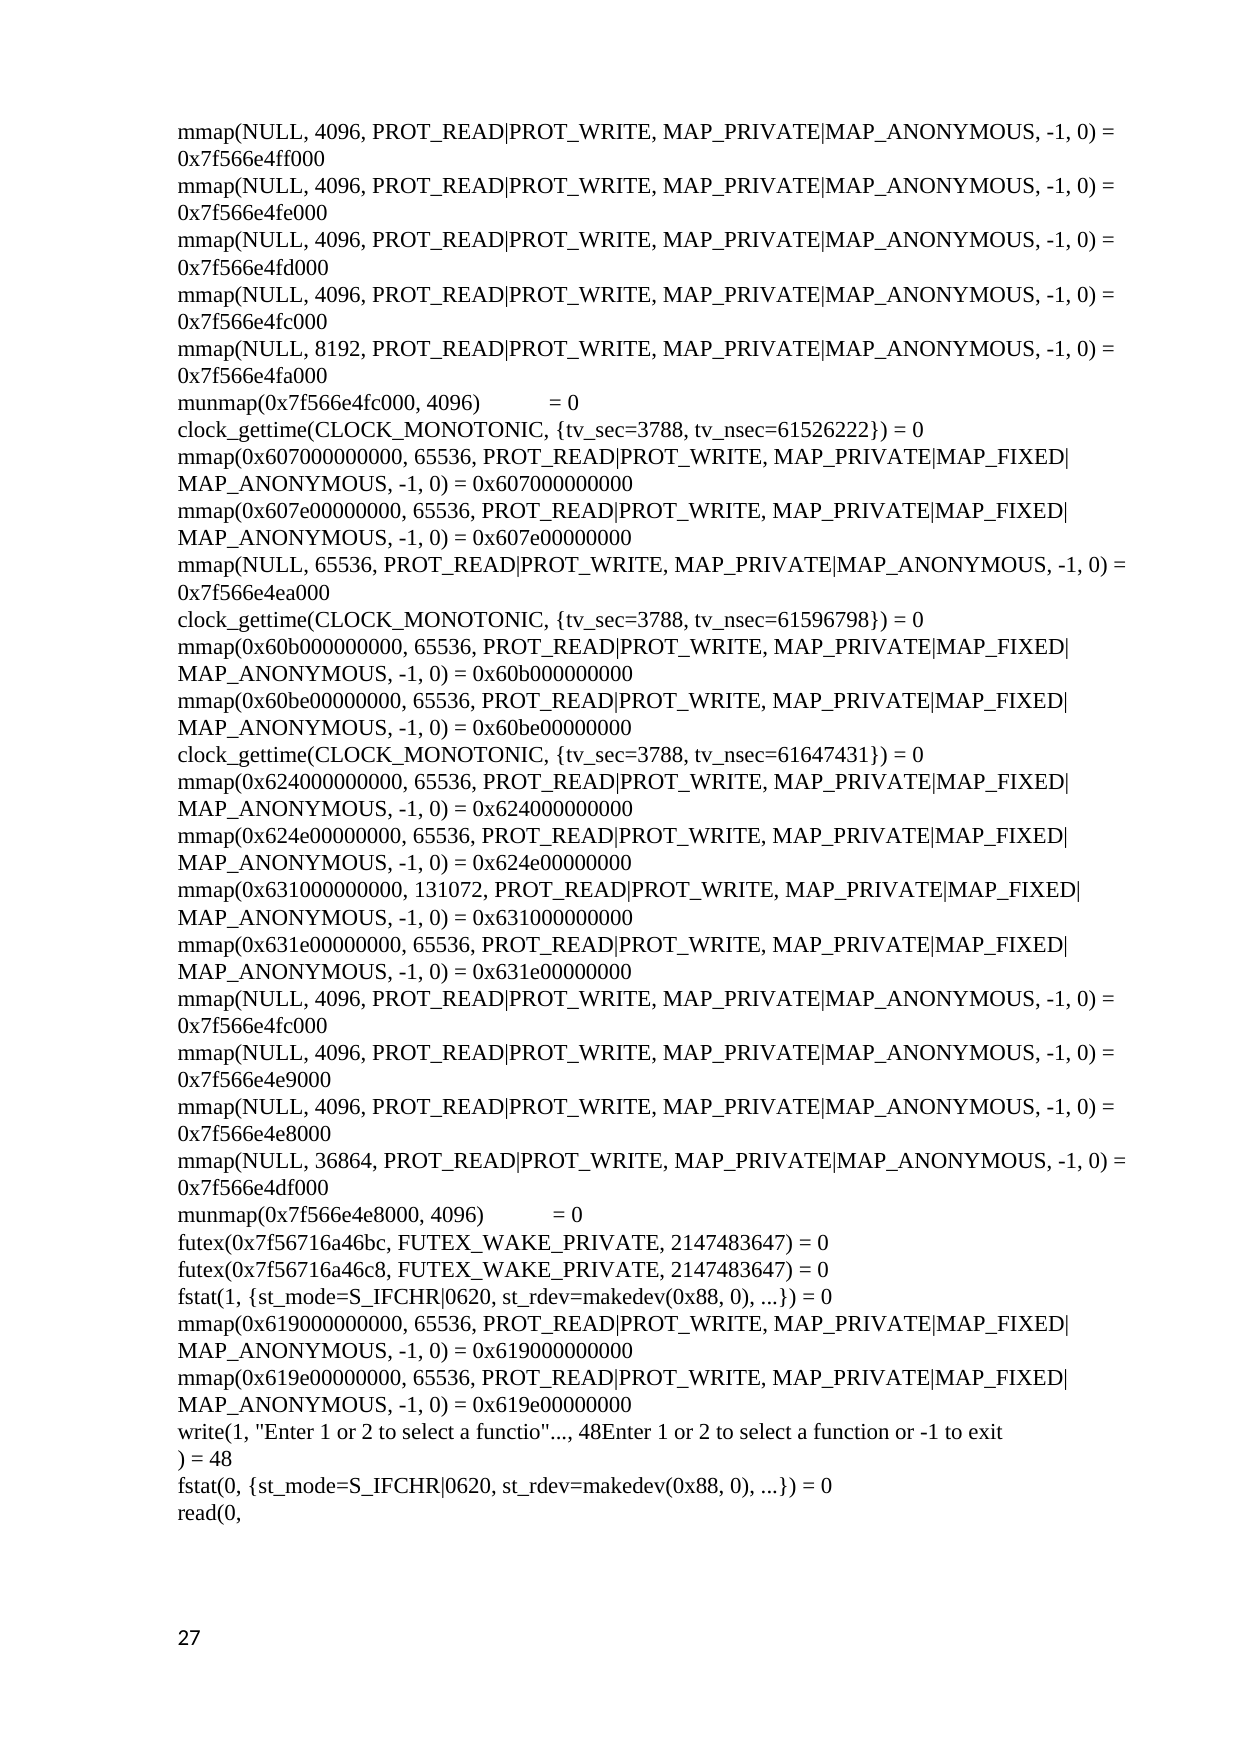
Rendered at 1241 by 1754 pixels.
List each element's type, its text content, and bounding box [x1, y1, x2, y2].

text write(1, "Enter 1 or 2 to select a functio"..., 48Enter 1 or 2 to select a function or -1 to exit [177, 1418, 1152, 1444]
text mmap(NULL, 8192, PROT_READ|PROT_WRITE, MAP_PRIVATE|MAP_ANONYMOUS, -1, 0) = 0x7f566e4fa000 [177, 335, 1152, 388]
text mmap(0x631000000000, 131072, PROT_READ|PROT_WRITE, MAP_PRIVATE|MAP_FIXED|MAP_ANONYMOUS, -1, 0) = 0x631000000000 [177, 876, 1152, 930]
text mmap(0x607000000000, 65536, PROT_READ|PROT_WRITE, MAP_PRIVATE|MAP_FIXED|MAP_ANONYMOUS, -1, 0) = 0x607000000000 [177, 443, 1152, 497]
text mmap(NULL, 4096, PROT_READ|PROT_WRITE, MAP_PRIVATE|MAP_ANONYMOUS, -1, 0) = 0x7f566e4e8000 [177, 1093, 1152, 1147]
text ) = 48 [177, 1445, 1152, 1472]
text mmap(0x631e00000000, 65536, PROT_READ|PROT_WRITE, MAP_PRIVATE|MAP_FIXED|MAP_ANONYMOUS, -1, 0) = 0x631e00000000 [177, 931, 1152, 984]
text clock_gettime(CLOCK_MONOTONIC, {tv_sec=3788, tv_nsec=61526222}) = 0 [177, 416, 1152, 442]
text clock_gettime(CLOCK_MONOTONIC, {tv_sec=3788, tv_nsec=61647431}) = 0 [177, 741, 1152, 767]
text mmap(NULL, 4096, PROT_READ|PROT_WRITE, MAP_PRIVATE|MAP_ANONYMOUS, -1, 0) = 0x7f566e4fc000 [177, 281, 1152, 334]
text read(0, [177, 1499, 1152, 1526]
text fstat(1, {st_mode=S_IFCHR|0620, st_rdev=makedev(0x88, 0), ...}) = 0 [177, 1283, 1152, 1309]
text munmap(0x7f566e4e8000, 4096) = 0 [177, 1201, 1152, 1228]
text mmap(0x624e00000000, 65536, PROT_READ|PROT_WRITE, MAP_PRIVATE|MAP_FIXED|MAP_ANONYMOUS, -1, 0) = 0x624e00000000 [177, 822, 1152, 876]
text mmap(0x619000000000, 65536, PROT_READ|PROT_WRITE, MAP_PRIVATE|MAP_FIXED|MAP_ANONYMOUS, -1, 0) = 0x619000000000 [177, 1310, 1152, 1363]
text mmap(0x619e00000000, 65536, PROT_READ|PROT_WRITE, MAP_PRIVATE|MAP_FIXED|MAP_ANONYMOUS, -1, 0) = 0x619e00000000 [177, 1364, 1152, 1417]
text mmap(NULL, 4096, PROT_READ|PROT_WRITE, MAP_PRIVATE|MAP_ANONYMOUS, -1, 0) = 0x7f566e4ff000 [177, 118, 1152, 172]
text munmap(0x7f566e4fc000, 4096) = 0 [177, 389, 1152, 415]
text mmap(0x607e00000000, 65536, PROT_READ|PROT_WRITE, MAP_PRIVATE|MAP_FIXED|MAP_ANONYMOUS, -1, 0) = 0x607e00000000 [177, 497, 1152, 551]
text mmap(NULL, 36864, PROT_READ|PROT_WRITE, MAP_PRIVATE|MAP_ANONYMOUS, -1, 0) = 0x7f566e4df000 [177, 1147, 1152, 1201]
text futex(0x7f56716a46bc, FUTEX_WAKE_PRIVATE, 2147483647) = 0 [177, 1228, 1152, 1255]
text clock_gettime(CLOCK_MONOTONIC, {tv_sec=3788, tv_nsec=61596798}) = 0 [177, 606, 1152, 632]
text mmap(0x60b000000000, 65536, PROT_READ|PROT_WRITE, MAP_PRIVATE|MAP_FIXED|MAP_ANONYMOUS, -1, 0) = 0x60b000000000 [177, 633, 1152, 686]
text mmap(0x60be00000000, 65536, PROT_READ|PROT_WRITE, MAP_PRIVATE|MAP_FIXED|MAP_ANONYMOUS, -1, 0) = 0x60be00000000 [177, 687, 1152, 740]
text mmap(0x624000000000, 65536, PROT_READ|PROT_WRITE, MAP_PRIVATE|MAP_FIXED|MAP_ANONYMOUS, -1, 0) = 0x624000000000 [177, 768, 1152, 822]
text mmap(NULL, 4096, PROT_READ|PROT_WRITE, MAP_PRIVATE|MAP_ANONYMOUS, -1, 0) = 0x7f566e4fd000 [177, 226, 1152, 280]
text futex(0x7f56716a46c8, FUTEX_WAKE_PRIVATE, 2147483647) = 0 [177, 1256, 1152, 1282]
text mmap(NULL, 4096, PROT_READ|PROT_WRITE, MAP_PRIVATE|MAP_ANONYMOUS, -1, 0) = 0x7f566e4fe000 [177, 172, 1152, 226]
text mmap(NULL, 4096, PROT_READ|PROT_WRITE, MAP_PRIVATE|MAP_ANONYMOUS, -1, 0) = 0x7f566e4e9000 [177, 1039, 1152, 1092]
text mmap(NULL, 4096, PROT_READ|PROT_WRITE, MAP_PRIVATE|MAP_ANONYMOUS, -1, 0) = 0x7f566e4fc000 [177, 985, 1152, 1038]
text fstat(0, {st_mode=S_IFCHR|0620, st_rdev=makedev(0x88, 0), ...}) = 0 [177, 1472, 1152, 1499]
text mmap(NULL, 65536, PROT_READ|PROT_WRITE, MAP_PRIVATE|MAP_ANONYMOUS, -1, 0) = 0x7f566e4ea000 [177, 551, 1152, 605]
